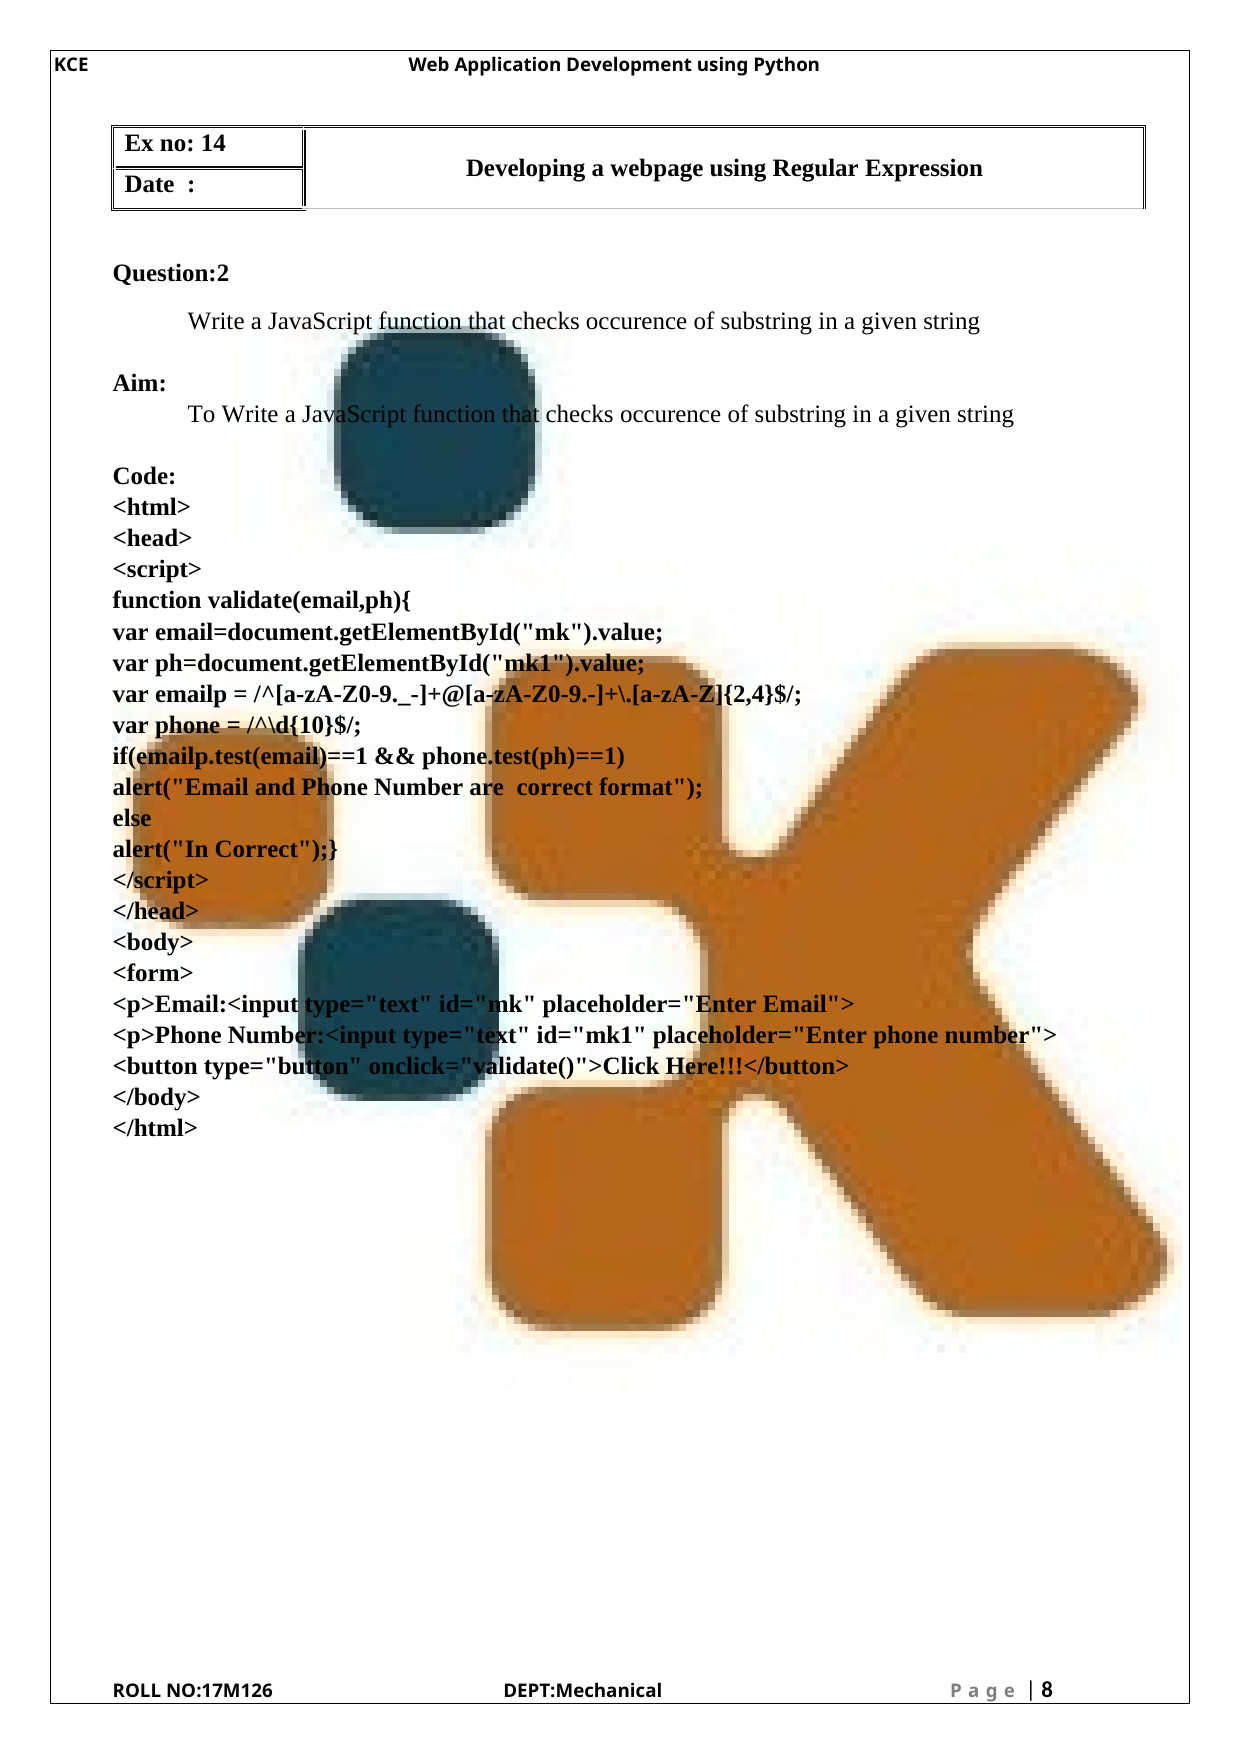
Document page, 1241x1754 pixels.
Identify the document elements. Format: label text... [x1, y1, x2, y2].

text </body> [112, 1082, 1181, 1111]
text <script> [112, 554, 1181, 583]
text Write a JavaScript function that checks occurence of substring in a given string [112, 306, 1181, 335]
text </html> [112, 1113, 1181, 1142]
table_cell Date : [114, 166, 304, 208]
text alert("In Correct");} [112, 834, 1181, 863]
text <head> [112, 523, 1181, 552]
text var ph=document.getElementById("mk1").value; [112, 648, 1181, 676]
text Aim: [112, 368, 1181, 397]
text Question:2 [112, 258, 1181, 287]
text function validate(email,ph){ [112, 586, 1181, 614]
text var emailp = /^[a-zA-Z0-9._-]+@[a-zA-Z0-9.-]+\.[a-zA-Z]{2,4}$/; [112, 679, 1181, 707]
text Code: [112, 461, 1181, 490]
text <p>Phone Number:<input type="text" id="mk1" placeholder="Enter phone number"> [112, 1020, 1181, 1049]
table_header Developing a webpage using Regular Expression [304, 128, 1143, 208]
text var phone = /^\d{10}$/; [112, 710, 1181, 738]
text <p>Email:<input type="text" id="mk" placeholder="Enter Email"> [112, 989, 1181, 1018]
text </head> [112, 896, 1181, 925]
text var email=document.getElementById("mk").value; [112, 617, 1181, 645]
text </script> [112, 865, 1181, 894]
text <body> [112, 927, 1181, 956]
picture [112, 319, 1182, 1389]
text <form> [112, 958, 1181, 987]
text <html> [112, 492, 1181, 521]
text To Write a JavaScript function that checks occurence of substring in a given string [112, 399, 1181, 428]
text else [112, 803, 1181, 832]
text alert("Email and Phone Number are correct format"); [112, 772, 1181, 801]
table_header Ex no: 14 [113, 126, 304, 166]
text if(emailp.test(email)==1 && phone.test(ph)==1) [112, 741, 1181, 769]
text <button type="button" onclick="validate()">Click Here!!!</button> [112, 1051, 1181, 1080]
